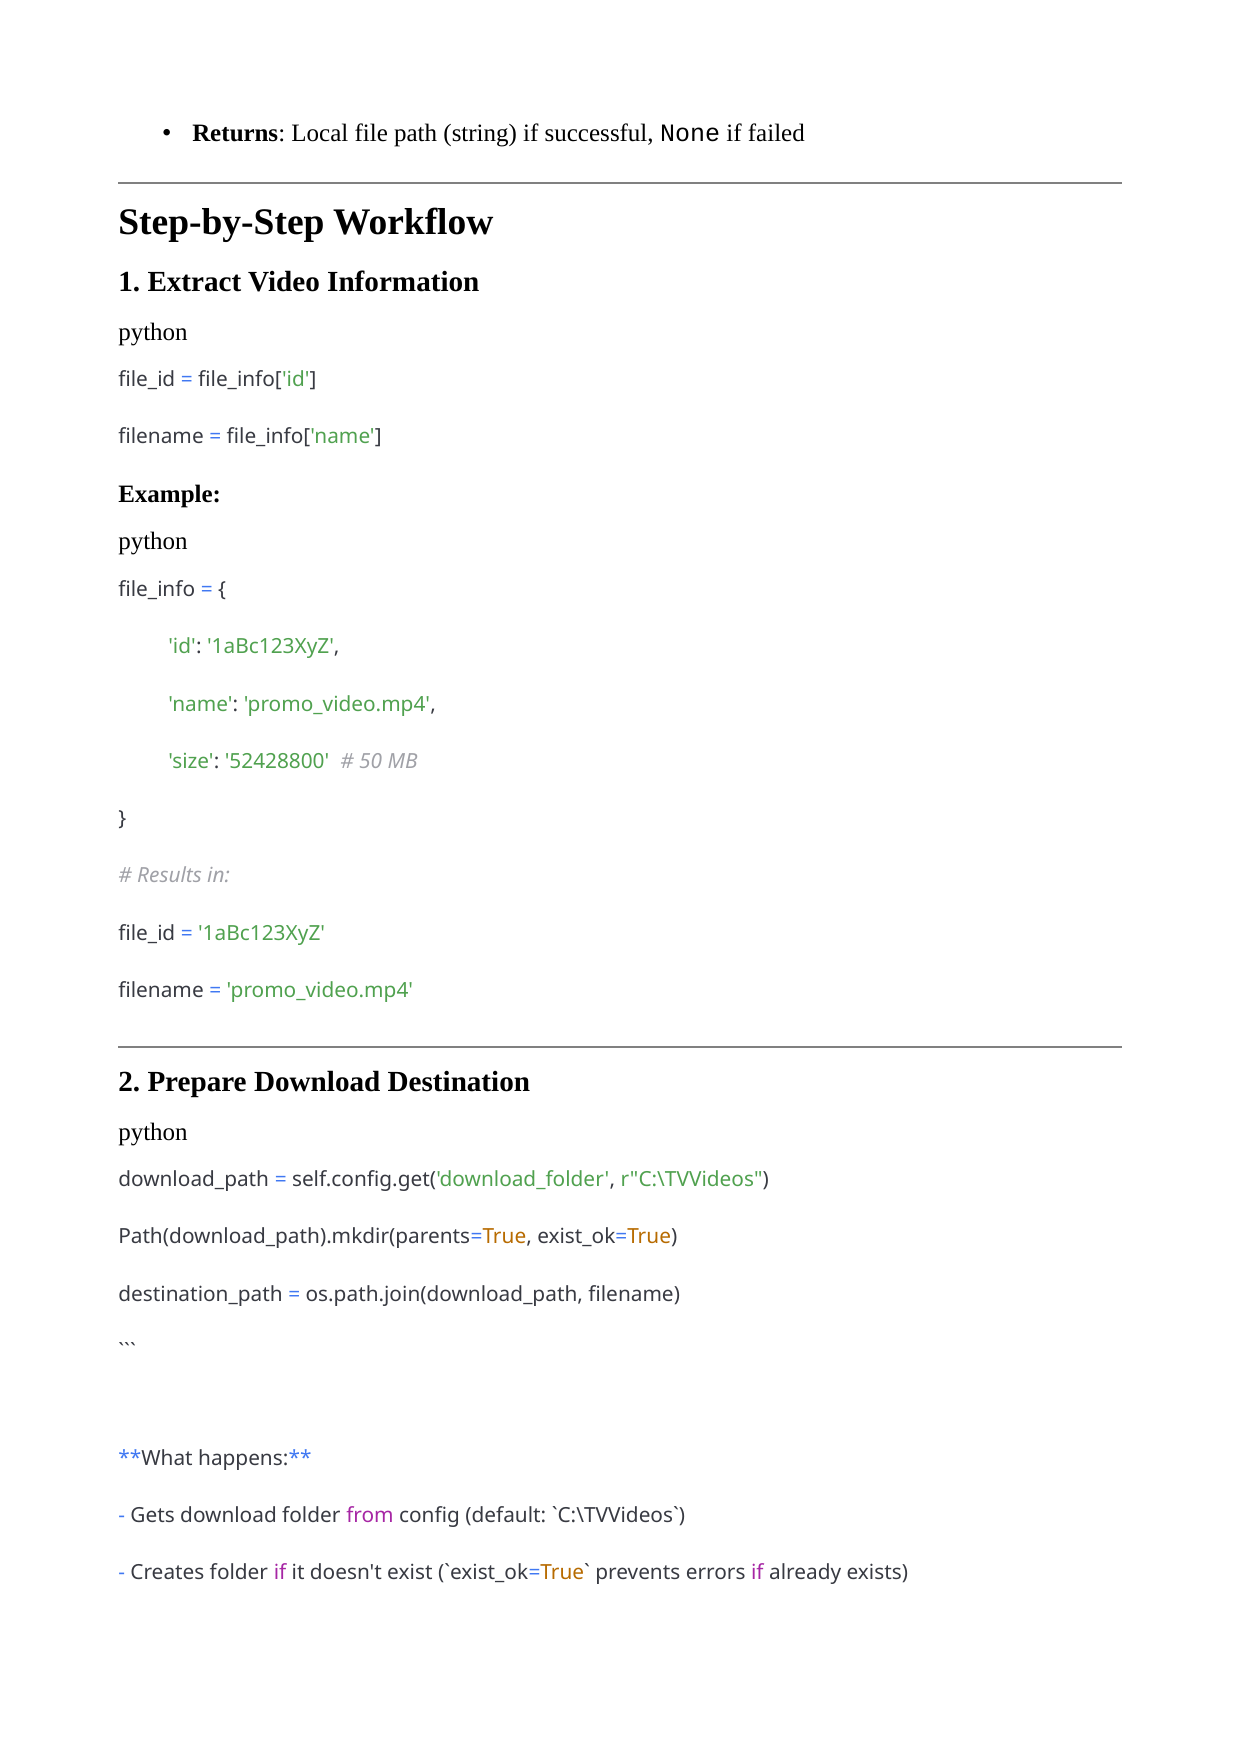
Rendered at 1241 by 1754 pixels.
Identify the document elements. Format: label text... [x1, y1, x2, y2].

text filename = file_info['name'] [118, 422, 1122, 450]
subtitle 2. Prepare Download Destination [118, 1064, 1122, 1097]
text python [118, 317, 1122, 346]
text 'size': '52428800' # 50 MB [118, 746, 1122, 774]
text ``` [118, 1336, 1122, 1364]
text file_id = '1aBc123XyZ' [118, 918, 1122, 946]
text 'name': 'promo_video.mp4', [118, 689, 1122, 717]
text **What happens:** [118, 1443, 1122, 1472]
text Path(download_path).mkdir(parents=True, exist_ok=True) [118, 1222, 1122, 1250]
text file_info = { [118, 574, 1122, 602]
text destination_path = os.path.join(download_path, filename) [118, 1279, 1122, 1307]
text 'id': '1aBc123XyZ', [118, 631, 1122, 660]
text - Creates folder if it doesn't exist (`exist_ok=True` prevents errors if already exists) [118, 1557, 1122, 1586]
list Returns: Local file path (string) if successful, None if failed [162, 118, 1122, 149]
text Example: [118, 479, 1122, 508]
text filename = 'promo_video.mp4' [118, 975, 1122, 1003]
text python [118, 526, 1122, 555]
text } [118, 803, 1122, 832]
text # Results in: [118, 861, 1122, 889]
text - Gets download folder from config (default: `C:\TVVideos`) [118, 1500, 1122, 1529]
subtitle 1. Extract Video Information [118, 264, 1122, 297]
text download_path = self.config.get('download_folder', r"C:\TVVideos") [118, 1164, 1122, 1193]
text python [118, 1117, 1122, 1146]
subtitle Step-by-Step Workflow [118, 199, 1122, 243]
text file_id = file_info['id'] [118, 364, 1122, 393]
